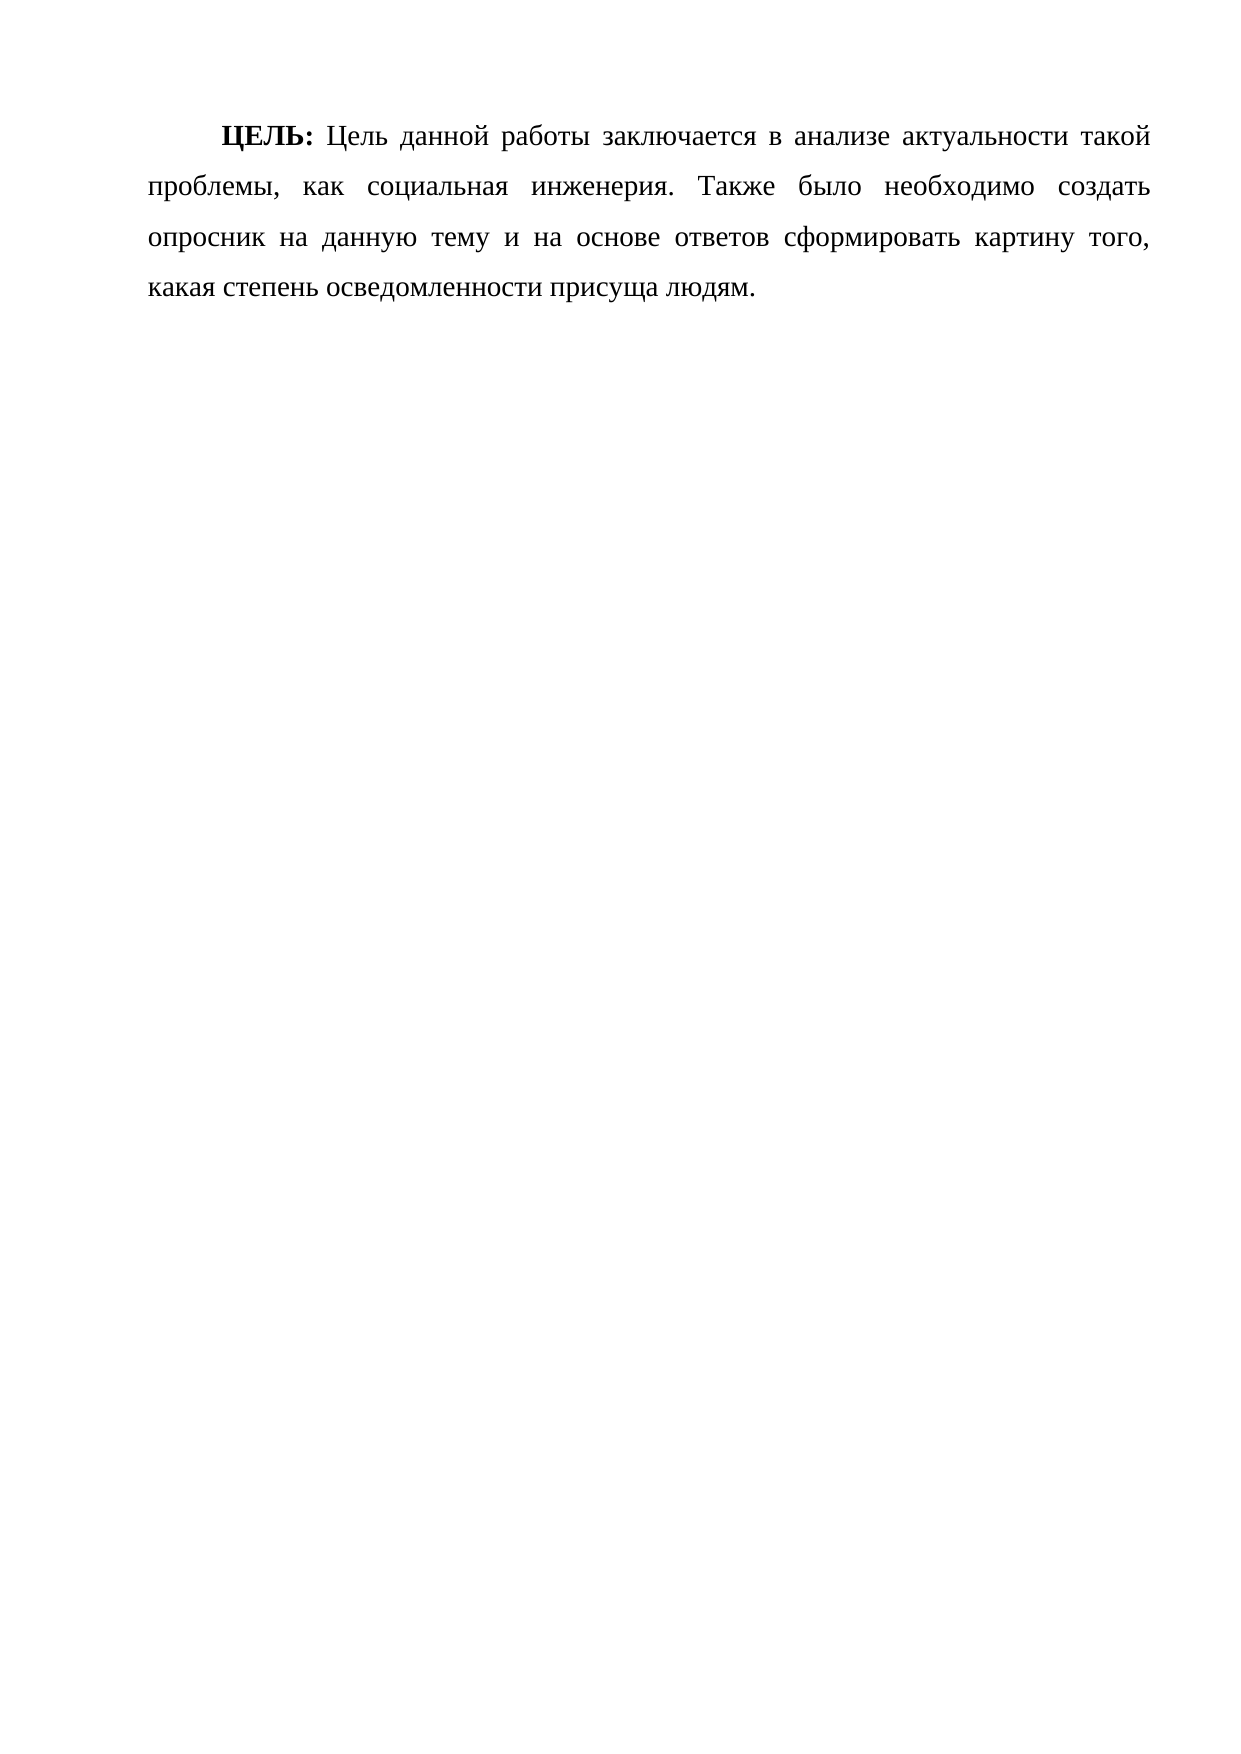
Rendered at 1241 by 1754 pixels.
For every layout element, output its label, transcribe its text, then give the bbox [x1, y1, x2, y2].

text ЦЕЛЬ: Цель данной работы заключается в анализе актуальности такой проблемы, как социальная инженерия. Также было необходимо создать опросник на данную тему и на основе ответов сформировать картину того, какая степень осведомленности присуща людям. [148, 118, 1152, 303]
